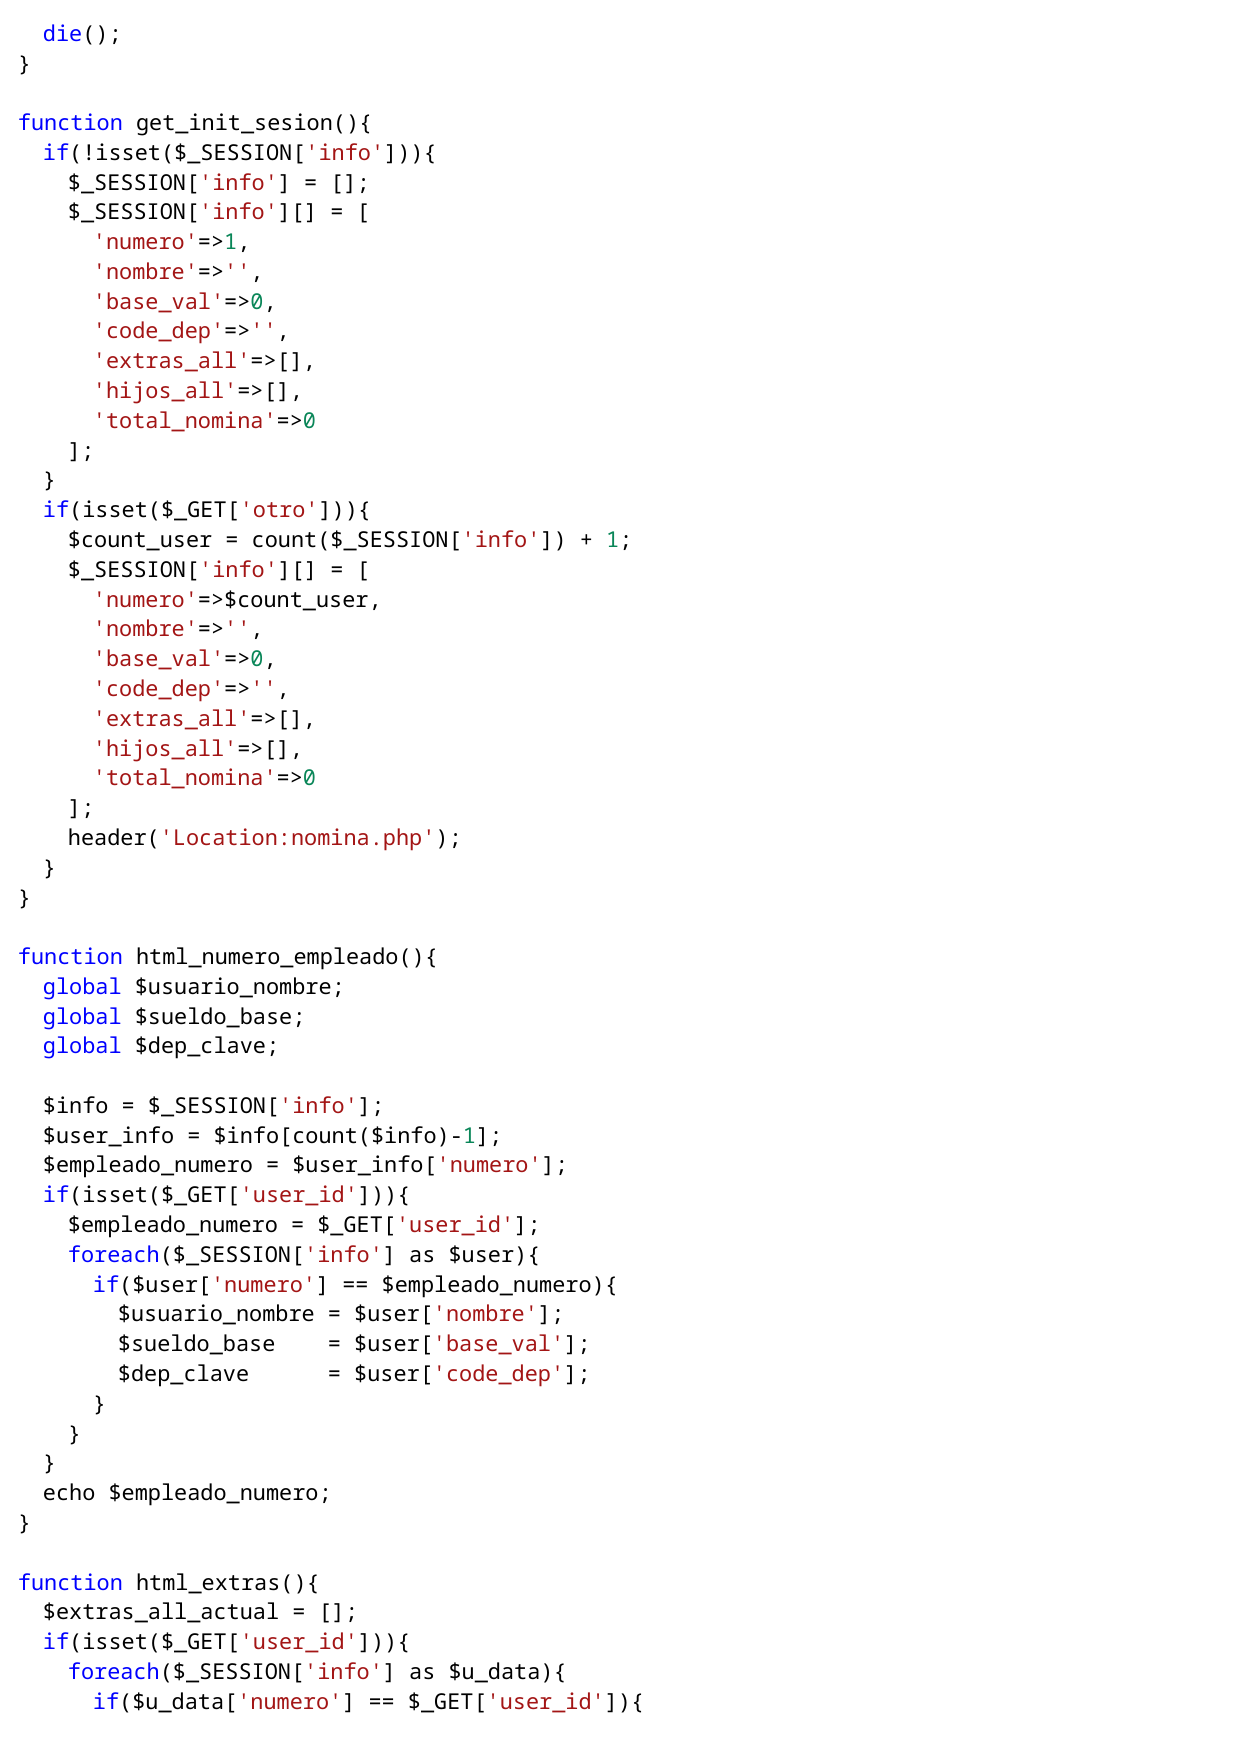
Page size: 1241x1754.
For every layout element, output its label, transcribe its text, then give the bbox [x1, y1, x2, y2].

text header('Location:nomina.php'); [18, 822, 1222, 852]
text 'numero'=>1, [18, 226, 1222, 256]
text $count_user = count($_SESSION['info']) + 1; [18, 524, 1222, 554]
text } [18, 1418, 1222, 1447]
text $_SESSION['info'][] = [ [18, 196, 1222, 226]
text ]; [18, 792, 1222, 822]
text } [18, 1388, 1222, 1418]
text 'total_nomina'=>0 [18, 762, 1222, 792]
text if(isset($_GET['user_id'])){ [18, 1179, 1222, 1209]
text 'hijos_all'=>[], [18, 733, 1222, 762]
text 'nombre'=>'', [18, 256, 1222, 286]
text function html_numero_empleado(){ [18, 941, 1222, 971]
text 'numero'=>$count_user, [18, 584, 1222, 613]
text 'extras_all'=>[], [18, 703, 1222, 733]
text $user_info = $info[count($info)-1]; [18, 1120, 1222, 1149]
text } [18, 852, 1222, 882]
text if($u_data['numero'] == $_GET['user_id']){ [18, 1686, 1222, 1715]
text } [18, 882, 1222, 911]
text 'nombre'=>'', [18, 613, 1222, 643]
text $usuario_nombre = $user['nombre']; [18, 1298, 1222, 1328]
text global $dep_clave; [18, 1030, 1222, 1060]
text function html_extras(){ [18, 1566, 1222, 1596]
text $extras_all_actual = []; [18, 1596, 1222, 1626]
text $_SESSION['info'] = []; [18, 167, 1222, 196]
text $empleado_numero = $_GET['user_id']; [18, 1209, 1222, 1239]
text 'total_nomina'=>0 [18, 405, 1222, 435]
text 'hijos_all'=>[], [18, 375, 1222, 405]
text die(); [18, 18, 1222, 47]
text $info = $_SESSION['info']; [18, 1090, 1222, 1120]
text 'code_dep'=>'', [18, 316, 1222, 345]
text foreach($_SESSION['info'] as $u_data){ [18, 1656, 1222, 1686]
text $sueldo_base = $user['base_val']; [18, 1328, 1222, 1358]
text global $sueldo_base; [18, 1001, 1222, 1030]
text echo $empleado_numero; [18, 1477, 1222, 1507]
text 'base_val'=>0, [18, 286, 1222, 316]
text $_SESSION['info'][] = [ [18, 554, 1222, 584]
text 'code_dep'=>'', [18, 673, 1222, 703]
text } [18, 1447, 1222, 1477]
text if(!isset($_SESSION['info'])){ [18, 137, 1222, 167]
text $dep_clave = $user['code_dep']; [18, 1358, 1222, 1388]
text } [18, 47, 1222, 77]
text ]; [18, 435, 1222, 464]
text 'extras_all'=>[], [18, 345, 1222, 375]
text if(isset($_GET['user_id'])){ [18, 1626, 1222, 1656]
text 'base_val'=>0, [18, 643, 1222, 673]
text $empleado_numero = $user_info['numero']; [18, 1149, 1222, 1179]
text if(isset($_GET['otro'])){ [18, 494, 1222, 524]
text foreach($_SESSION['info'] as $user){ [18, 1239, 1222, 1269]
text global $usuario_nombre; [18, 971, 1222, 1001]
text } [18, 1507, 1222, 1537]
text } [18, 464, 1222, 494]
text function get_init_sesion(){ [18, 107, 1222, 137]
text if($user['numero'] == $empleado_numero){ [18, 1269, 1222, 1298]
